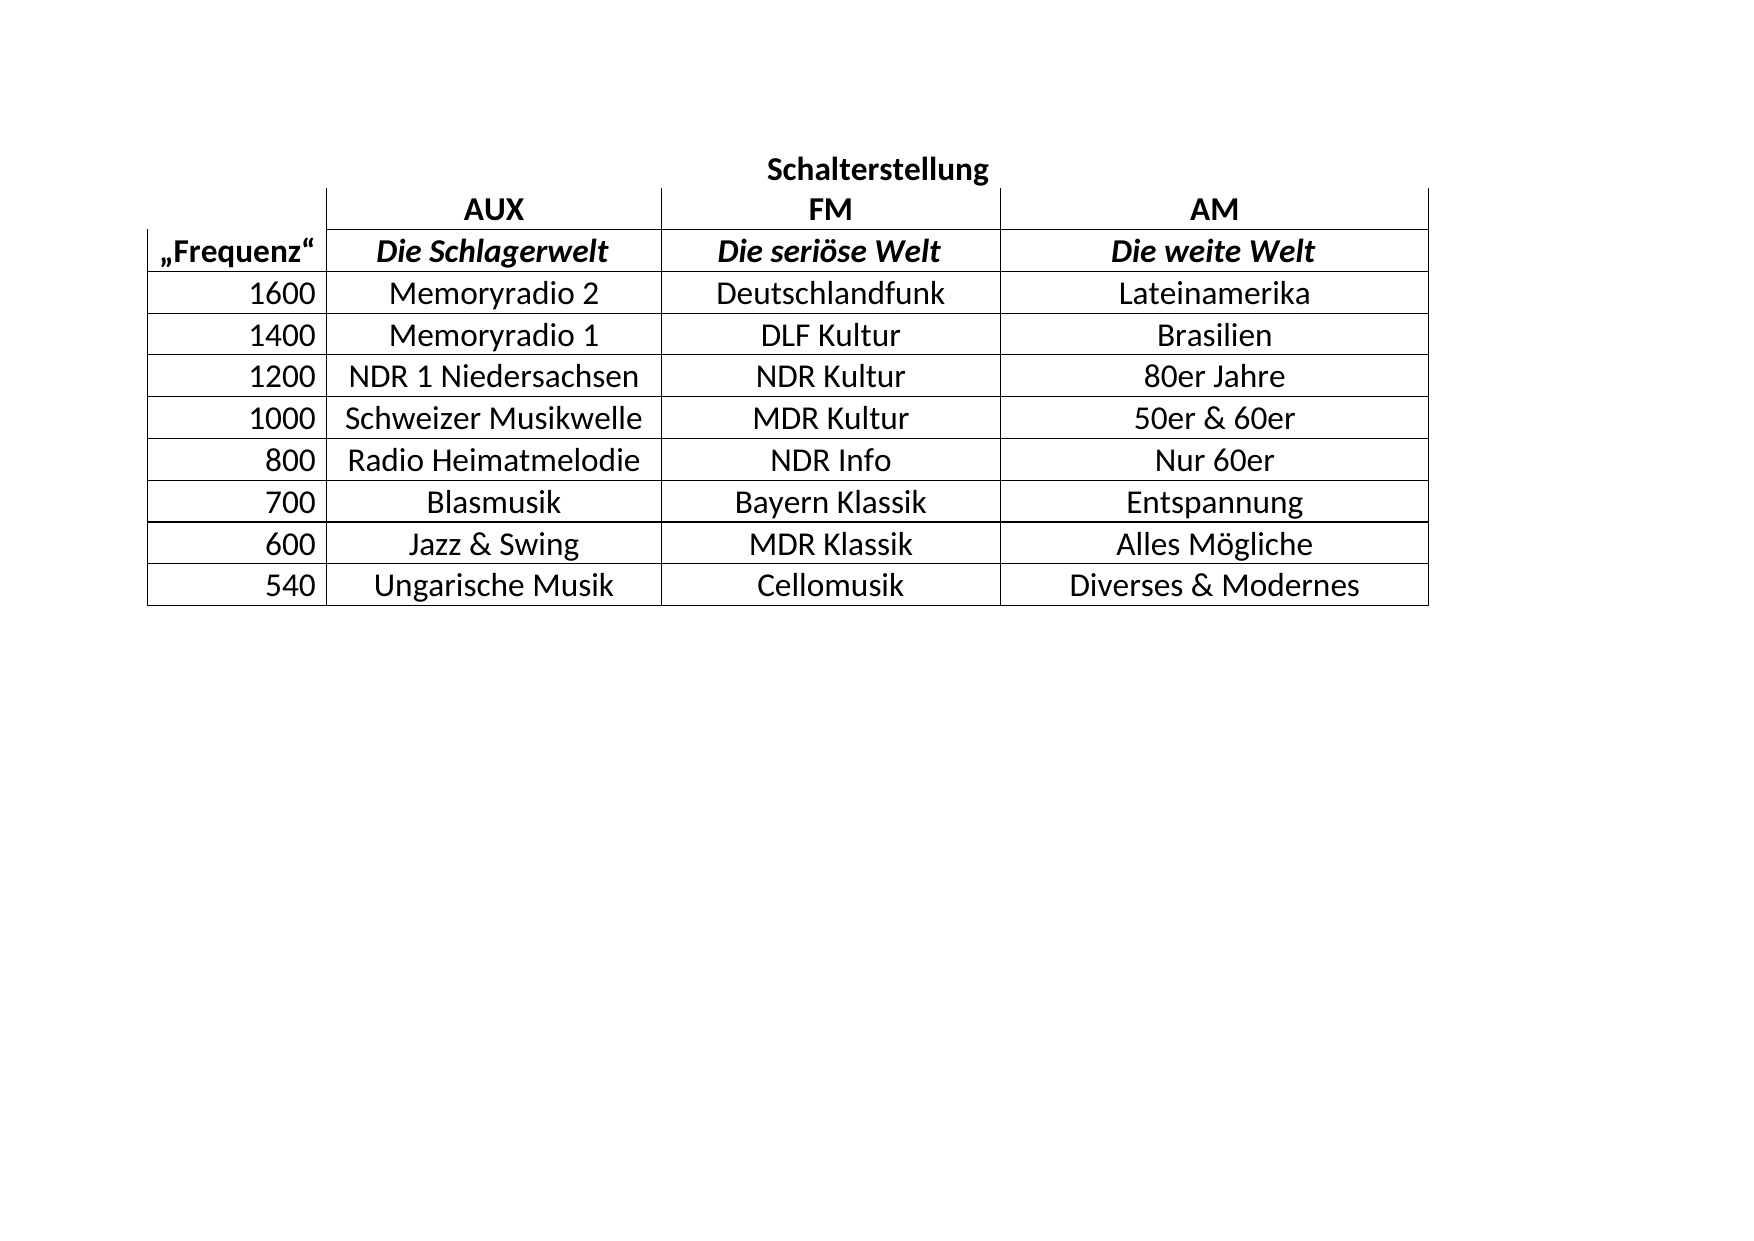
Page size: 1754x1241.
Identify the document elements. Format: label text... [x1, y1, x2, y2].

table_cell Die seriöse Welt [662, 230, 1000, 271]
table_cell NDR 1 Niedersachsen [327, 355, 661, 396]
table_cell NDR Kultur [662, 355, 1000, 396]
table_cell 600 [148, 523, 326, 563]
table_cell NDR Info [662, 439, 1000, 480]
table_cell Memoryradio 1 [327, 314, 661, 354]
table_cell Jazz & Swing [327, 523, 661, 563]
table_cell Memoryradio 2 [327, 272, 661, 313]
table_cell Entspannung [1001, 481, 1428, 521]
table_cell Die Schlagerwelt [327, 230, 661, 271]
table_cell Diverses & Modernes [1001, 564, 1428, 605]
table_cell AM [1001, 188, 1428, 229]
table_cell [148, 188, 326, 229]
table_cell MDR Kultur [662, 397, 1000, 438]
table_cell 1000 [148, 397, 326, 438]
table_cell 700 [148, 481, 326, 521]
table_cell 1600 [148, 272, 326, 313]
table_cell Deutschlandfunk [662, 272, 1000, 313]
table_cell 1200 [148, 355, 326, 396]
table_cell DLF Kultur [662, 314, 1000, 354]
table_cell „Frequenz“ [148, 229, 326, 271]
table_header Schalterstellung [327, 148, 1429, 188]
table_cell Cellomusik [662, 564, 1000, 605]
table_cell Die weite Welt [1001, 230, 1428, 271]
table_cell Ungarische Musik [327, 564, 661, 605]
table_cell 540 [148, 564, 326, 605]
table_cell Lateinamerika [1001, 272, 1428, 313]
table_cell AUX [327, 188, 661, 229]
table_cell FM [662, 188, 1000, 229]
table_cell Blasmusik [327, 481, 661, 521]
table_cell Radio Heimatmelodie [327, 439, 661, 480]
table_header [148, 148, 327, 188]
table_cell MDR Klassik [662, 523, 1000, 563]
table_cell Bayern Klassik [662, 481, 1000, 521]
table_cell 50er & 60er [1001, 397, 1428, 438]
table_cell Schweizer Musikwelle [327, 397, 661, 438]
table_cell 800 [148, 439, 326, 480]
table_cell 1400 [148, 314, 326, 354]
table_cell Brasilien [1001, 314, 1428, 354]
table_cell Nur 60er [1001, 439, 1428, 480]
table_cell Alles Mögliche [1001, 523, 1428, 563]
table_cell 80er Jahre [1001, 355, 1428, 396]
